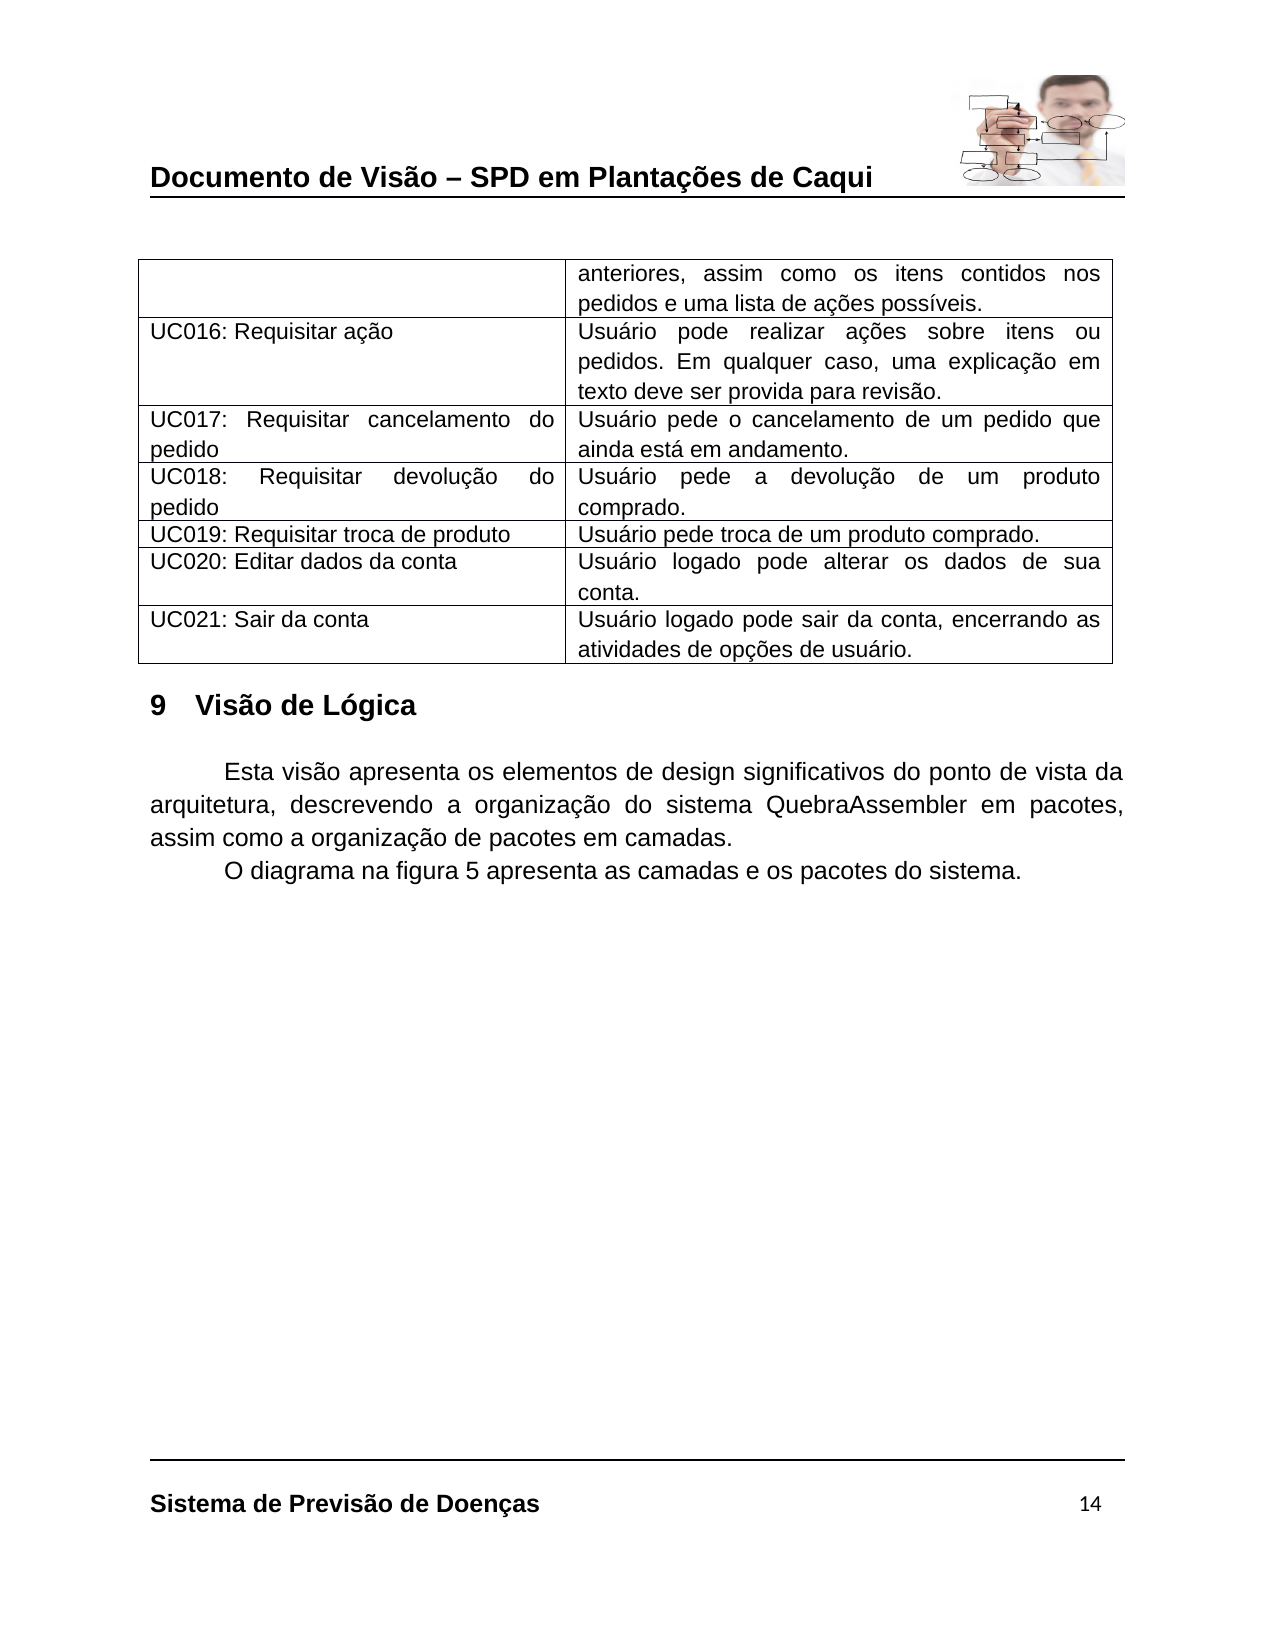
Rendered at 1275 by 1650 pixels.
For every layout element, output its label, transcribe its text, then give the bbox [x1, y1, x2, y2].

table_cell UC021: Sair da conta [139, 606, 565, 662]
text Esta visão apresenta os elementos de design significativos do ponto de vista da arquitetura, descrevendo a organização do sistema QuebraAssembler em pacotes, assim como a organização de pacotes em camadas. [150, 757, 1125, 852]
table_cell UC020: Editar dados da conta [139, 548, 565, 605]
table_cell Usuário pede a devolução de um produto comprado. [566, 463, 1112, 520]
table_cell UC018: Requisitar devolução do pedido [139, 463, 565, 520]
table_cell [139, 260, 565, 317]
table_cell anteriores, assim como os itens contidos nos pedidos e uma lista de ações possíveis. [566, 260, 1112, 317]
picture [947, 75, 1125, 186]
table_cell Usuário pede troca de um produto comprado. [566, 521, 1112, 547]
table_cell UC017: Requisitar cancelamento do pedido [139, 406, 565, 462]
table_cell Usuário logado pode sair da conta, encerrando as atividades de opções de usuário. [566, 606, 1112, 662]
subtitle Visão de Lógica [150, 688, 1125, 722]
table_cell Usuário pede o cancelamento de um pedido que ainda está em andamento. [566, 406, 1112, 462]
table_cell Usuário logado pode alterar os dados de sua conta. [566, 548, 1112, 605]
table_cell UC016: Requisitar ação [139, 318, 565, 404]
text O diagrama na figura 5 apresenta as camadas e os pacotes do sistema. [150, 856, 1125, 885]
table_cell Usuário pode realizar ações sobre itens ou pedidos. Em qualquer caso, uma explicação em texto deve ser provida para revisão. [566, 318, 1112, 404]
table_cell UC019: Requisitar troca de produto [139, 521, 565, 547]
